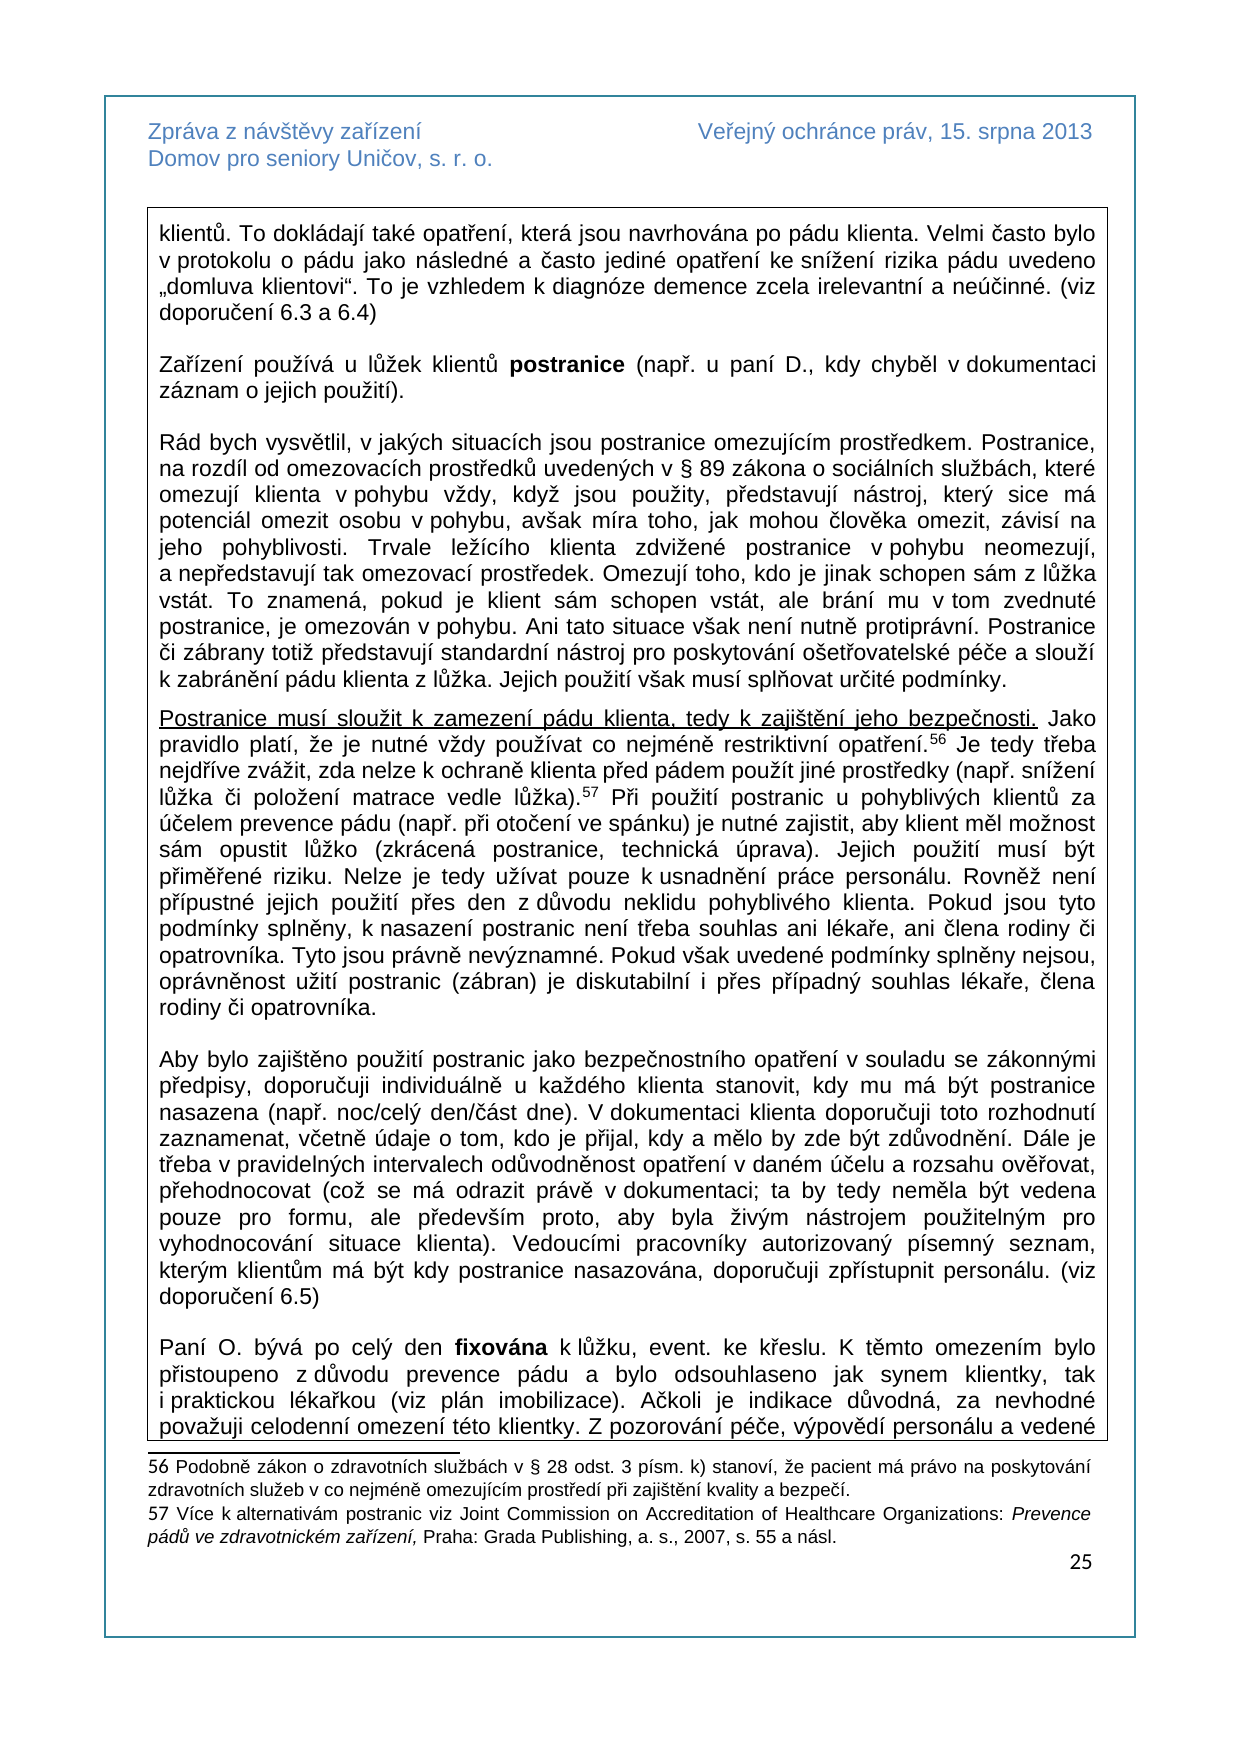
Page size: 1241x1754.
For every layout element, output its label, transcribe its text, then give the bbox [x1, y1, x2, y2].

table_cell klientů. To dokládají také opatření, která jsou navrhována po pádu klienta. Velmi často bylo v protokolu o pádu jako následné a často jediné opatření ke snížení rizika pádu uvedeno „domluva klientovi“. To je vzhledem k diagnóze demence zcela irelevantní a neúčinné. (viz doporučení 6.3 a 6.4) Zařízení používá u lůžek klientů postranice (např. u paní D., kdy chyběl v dokumentaci záznam o jejich použití). Rád bych vysvětlil, v jakých situacích jsou postranice omezujícím prostředkem. Postranice, na rozdíl od omezovacích prostředků uvedených v § 89 zákona o sociálních službách, které omezují klienta v pohybu vždy, když jsou použity, představují nástroj, který sice má potenciál omezit osobu v pohybu, avšak míra toho, jak mohou člověka omezit, závisí na jeho pohyblivosti. Trvale ležícího klienta zdvižené postranice v pohybu neomezují, a nepředstavují tak omezovací prostředek. Omezují toho, kdo je jinak schopen sám z lůžka vstát. To znamená, pokud je klient sám schopen vstát, ale brání mu v tom zvednuté postranice, je omezován v pohybu. Ani tato situace však není nutně protiprávní. Postranice či zábrany totiž představují standardní nástroj pro poskytování ošetřovatelské péče a slouží k zabránění pádu klienta z lůžka. Jejich použití však musí splňovat určité podmínky. Postranice musí sloužit k zamezení pádu klienta, tedy k zajištění jeho bezpečnosti. Jako pravidlo platí, že je nutné vždy používat co nejméně restriktivní opatření. Je tedy třeba nejdříve zvážit, zda nelze k ochraně klienta před pádem použít jiné prostředky (např. snížení lůžka či položení matrace vedle lůžka). Při použití postranic u pohyblivých klientů za účelem prevence pádu (např. při otočení ve spánku) je nutné zajistit, aby klient měl možnost sám opustit lůžko (zkrácená postranice, technická úprava). Jejich použití musí být přiměřené riziku. Nelze je tedy užívat pouze k usnadnění práce personálu. Rovněž není přípustné jejich použití přes den z důvodu neklidu pohyblivého klienta. Pokud jsou tyto podmínky splněny, k nasazení postranic není třeba souhlas ani lékaře, ani člena rodiny či opatrovníka. Tyto jsou právně nevýznamné. Pokud však uvedené podmínky splněny nejsou, oprávněnost užití postranic (zábran) je diskutabilní i přes případný souhlas lékaře, člena rodiny či opatrovníka. Aby bylo zajištěno použití postranic jako bezpečnostního opatření v souladu se zákonnými předpisy, doporučuji individuálně u každého klienta stanovit, kdy mu má být postranice nasazena (např. noc/celý den/část dne). V dokumentaci klienta doporučuji toto rozhodnutí zaznamenat, včetně údaje o tom, kdo je přijal, kdy a mělo by zde být zdůvodnění. Dále je třeba v pravidelných intervalech odůvodněnost opatření v daném účelu a rozsahu ověřovat, přehodnocovat (což se má odrazit právě v dokumentaci; ta by tedy neměla být vedena pouze pro formu, ale především proto, aby byla živým nástrojem použitelným pro vyhodnocování situace klienta). Vedoucími pracovníky autorizovaný písemný seznam, kterým klientům má být kdy postranice nasazována, doporučuji zpřístupnit personálu. (viz doporučení 6.5) Paní O. bývá po celý den fixována k lůžku, event. ke křeslu. K těmto omezením bylo přistoupeno z důvodu prevence pádu a bylo odsouhlaseno jak synem klientky, tak i praktickou lékařkou (viz plán imobilizace). Ačkoli je indikace důvodná, za nevhodné považuji celodenní omezení této klientky. Z pozorování péče, výpovědí personálu a vedené [148, 208, 1107, 1440]
